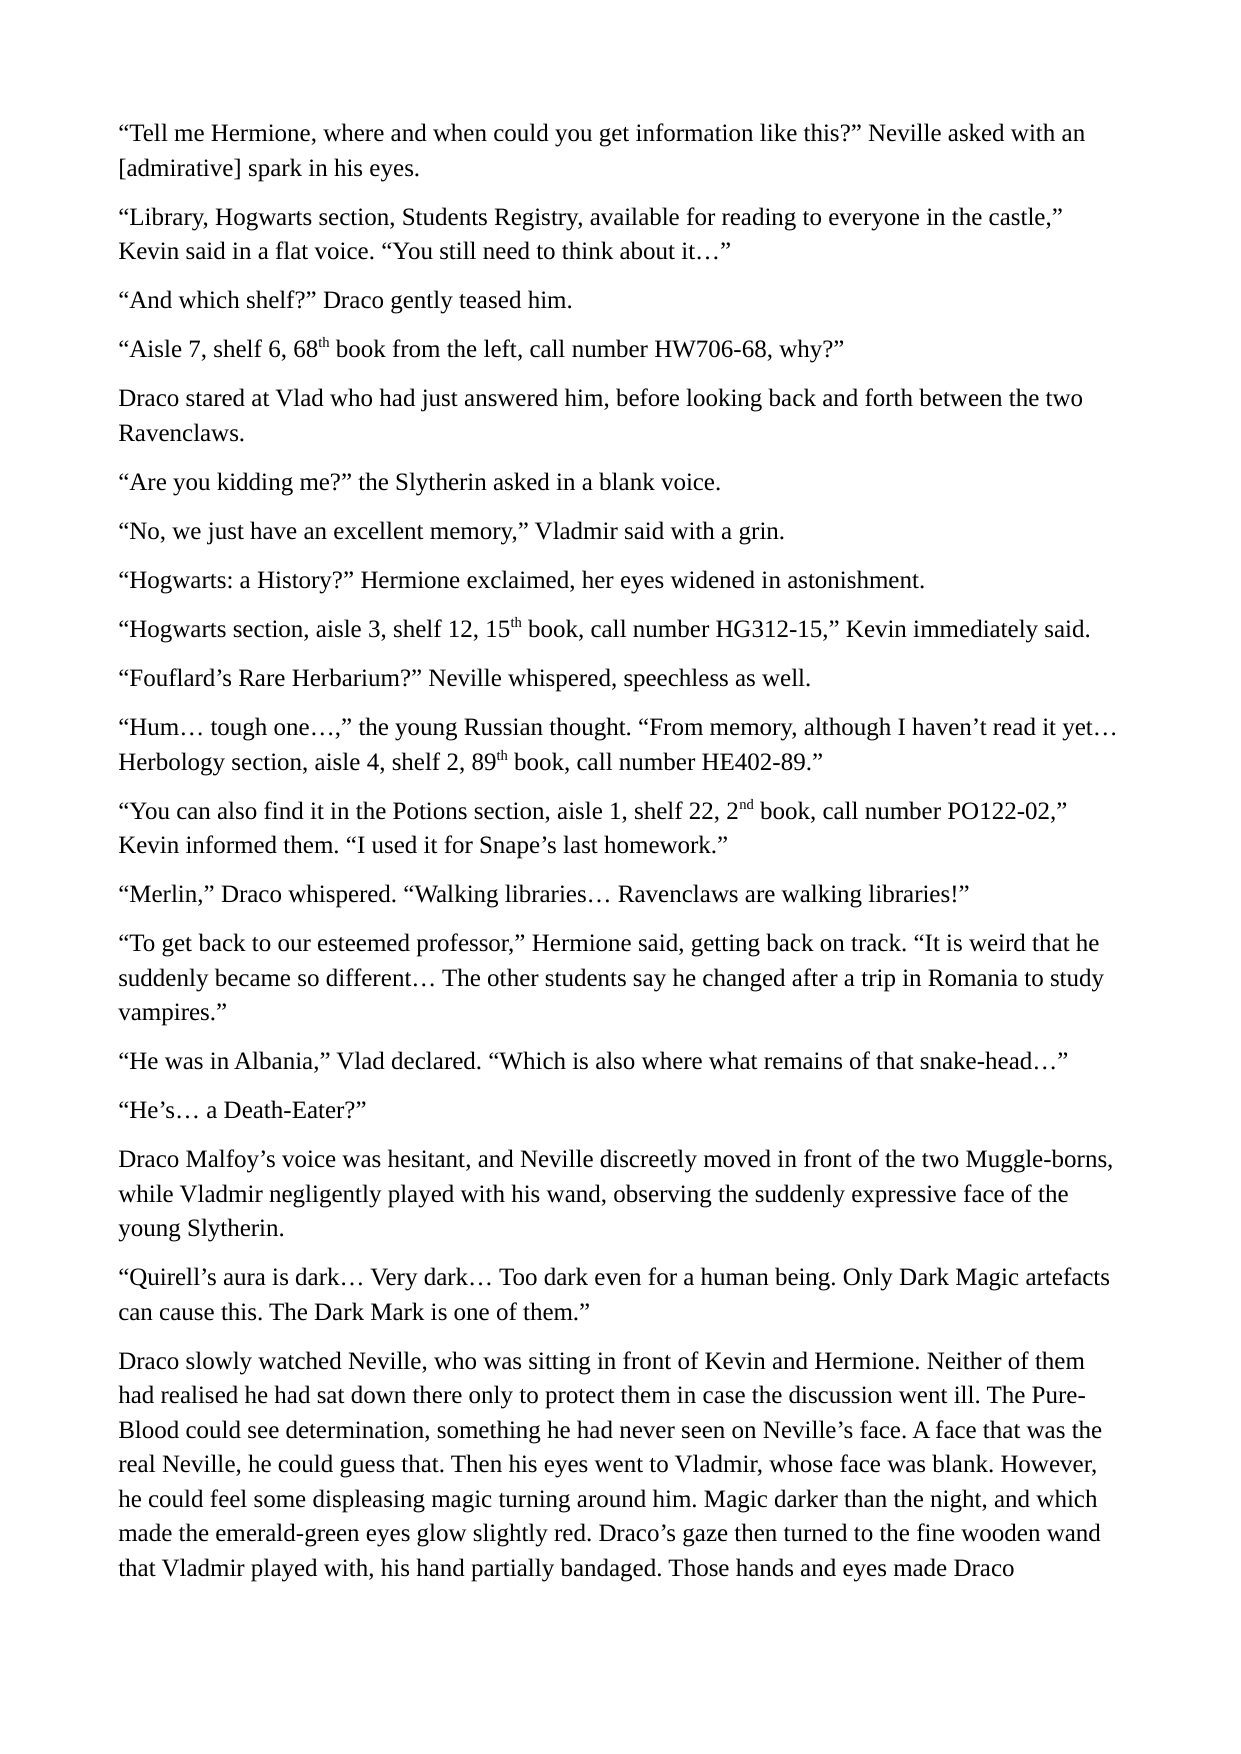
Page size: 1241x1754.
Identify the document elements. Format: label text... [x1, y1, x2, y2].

text “He was in Albania,” Vlad declared. “Which is also where what remains of that snake-head…” [118, 1046, 1122, 1075]
text “No, we just have an excellent memory,” Vladmir said with a grin. [118, 516, 1122, 545]
text “Hogwarts: a History?” Hermione exclaimed, her eyes widened in astonishment. [118, 565, 1122, 594]
text Draco slowly watched Neville, who was sitting in front of Kevin and Hermione. Neither of them had realised he had sat down there only to protect them in case the discussion went ill. The Pure-Blood could see determination, something he had never seen on Neville’s face. A face that was the real Neville, he could guess that. Then his eyes went to Vladmir, whose face was blank. However, he could feel some displeasing magic turning around him. Magic darker than the night, and which made the emerald-green eyes glow slightly red. Draco’s gaze then turned to the fine wooden wand that Vladmir played with, his hand partially bandaged. Those hands and eyes made Draco [118, 1346, 1122, 1582]
text “He’s… a Death-Eater?” [118, 1095, 1122, 1124]
text “Quirell’s aura is dark… Very dark… Too dark even for a human being. Only Dark Magic artefacts can cause this. The Dark Mark is one of them.” [118, 1262, 1122, 1326]
text “Are you kidding me?” the Slytherin asked in a blank voice. [118, 467, 1122, 496]
text “Library, Hogwarts section, Students Registry, available for reading to everyone in the castle,” Kevin said in a flat voice. “You still need to think about it…” [118, 202, 1122, 265]
text Draco Malfoy’s voice was hesitant, and Neville discreetly moved in front of the two Muggle-borns, while Vladmir negligently played with his wand, observing the suddenly expressive face of the young Slytherin. [118, 1144, 1122, 1242]
text “Tell me Hermione, where and when could you get information like this?” Neville asked with an [admirative] spark in his eyes. [118, 118, 1122, 181]
text “You can also find it in the Potions section, aisle 1, shelf 22, 2nd book, call number PO122-02,” Kevin informed them. “I used it for Snape’s last homework.” [118, 796, 1122, 859]
text “And which shelf?” Draco gently teased him. [118, 285, 1122, 314]
text “Aisle 7, shelf 6, 68th book from the left, call number HW706-68, why?” [118, 334, 1122, 363]
text “Fouflard’s Rare Herbarium?” Neville whispered, speechless as well. [118, 663, 1122, 692]
text “Hum… tough one…,” the young Russian thought. “From memory, although I haven’t read it yet… Herbology section, aisle 4, shelf 2, 89th book, call number HE402-89.” [118, 712, 1122, 775]
text “Merlin,” Draco whispered. “Walking libraries… Ravenclaws are walking libraries!” [118, 879, 1122, 908]
text “To get back to our esteemed professor,” Hermione said, getting back on track. “It is weird that he suddenly became so different… The other students say he changed after a trip in Romania to study vampires.” [118, 928, 1122, 1026]
text Draco stared at Vlad who had just answered him, before looking back and forth between the two Ravenclaws. [118, 383, 1122, 447]
text “Hogwarts section, aisle 3, shelf 12, 15th book, call number HG312-15,” Kevin immediately said. [118, 614, 1122, 643]
